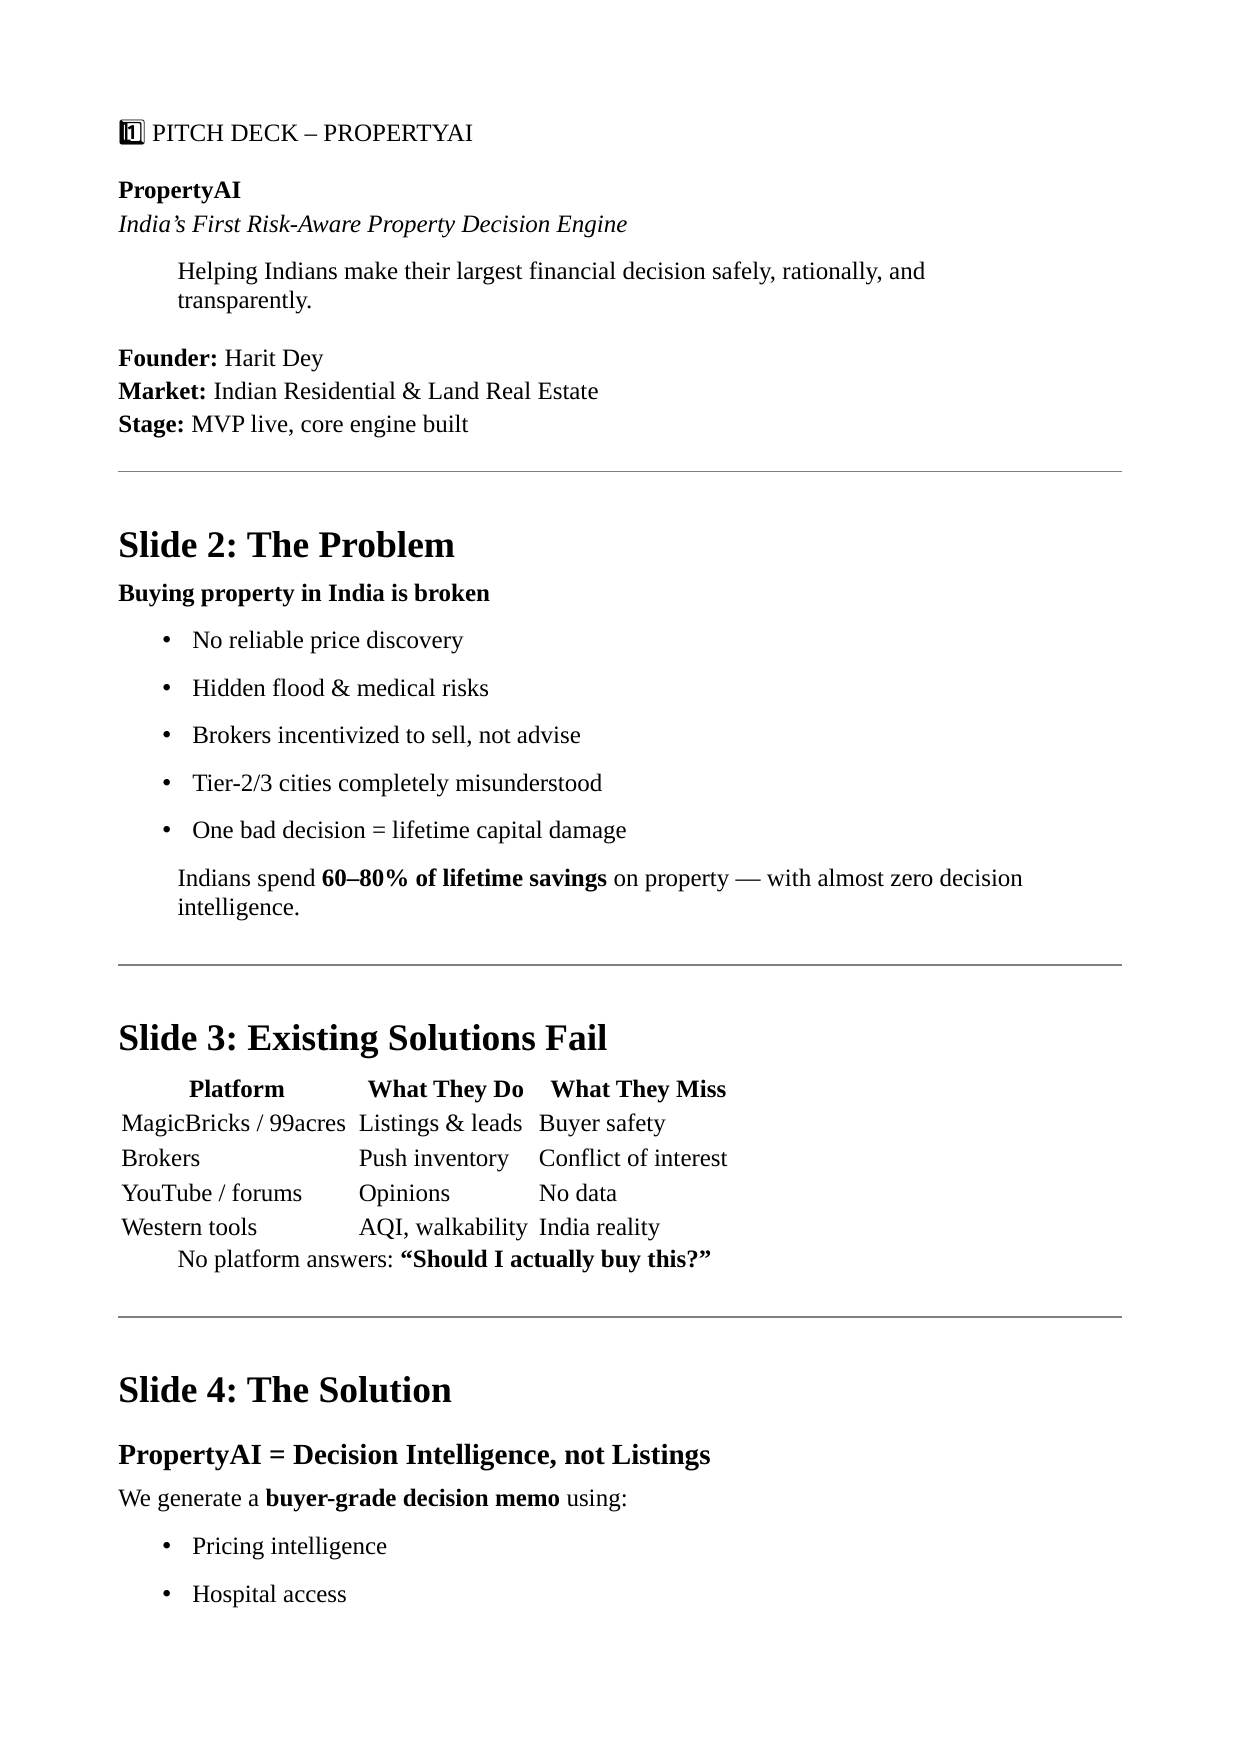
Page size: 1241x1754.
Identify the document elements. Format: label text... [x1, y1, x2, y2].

table_cell YouTube / forums [118, 1175, 356, 1209]
list One bad decision = lifetime capital damage [162, 816, 1122, 844]
text PropertyAI India’s First Risk-Aware Property Decision Engine [118, 176, 1122, 237]
list No reliable price discovery [162, 625, 1122, 654]
text Founder: Harit Dey Market: Indian Residential & Land Real Estate Stage: MVP live, core engine built [118, 343, 1122, 438]
list Pricing intelligence [162, 1531, 1122, 1560]
list Hospital access [162, 1579, 1122, 1607]
list Hidden flood & medical risks [162, 673, 1122, 702]
table_cell Opinions [356, 1175, 536, 1209]
list Tier-2/3 cities completely misunderstood [162, 768, 1122, 797]
text We generate a buyer-grade decision memo using: [118, 1483, 1122, 1512]
subtitle Slide 4: The Solution [118, 1367, 1122, 1410]
table_cell Conflict of interest [536, 1140, 740, 1175]
table_header What They Do [356, 1071, 536, 1106]
text No platform answers: “Should I actually buy this?” [177, 1244, 1063, 1273]
list Brokers incentivized to sell, not advise [162, 720, 1122, 749]
table_cell Western tools [118, 1209, 356, 1244]
subtitle Slide 3: Existing Solutions Fail [118, 1015, 1122, 1058]
table_cell No data [536, 1175, 740, 1209]
table_cell Listings & leads [356, 1106, 536, 1140]
subtitle Slide 2: The Problem [118, 522, 1122, 565]
table_cell Brokers [118, 1140, 356, 1175]
text 1️⃣ PITCH DECK – PROPERTYAI [118, 118, 1122, 147]
text Indians spend 60–80% of lifetime savings on property — with almost zero decision intelligence. [177, 863, 1063, 921]
subtitle PropertyAI = Decision Intelligence, not Listings [118, 1437, 1122, 1471]
table_cell MagicBricks / 99acres [118, 1106, 356, 1140]
table_header Platform [118, 1071, 356, 1106]
text Helping Indians make their largest financial decision safely, rationally, and transparently. [177, 256, 1063, 314]
table_cell Buyer safety [536, 1106, 740, 1140]
table_cell India reality [536, 1209, 740, 1244]
table_cell Push inventory [356, 1140, 536, 1175]
table_header What They Miss [536, 1071, 740, 1106]
text Buying property in India is broken [118, 578, 1122, 606]
table_cell AQI, walkability [356, 1209, 536, 1244]
